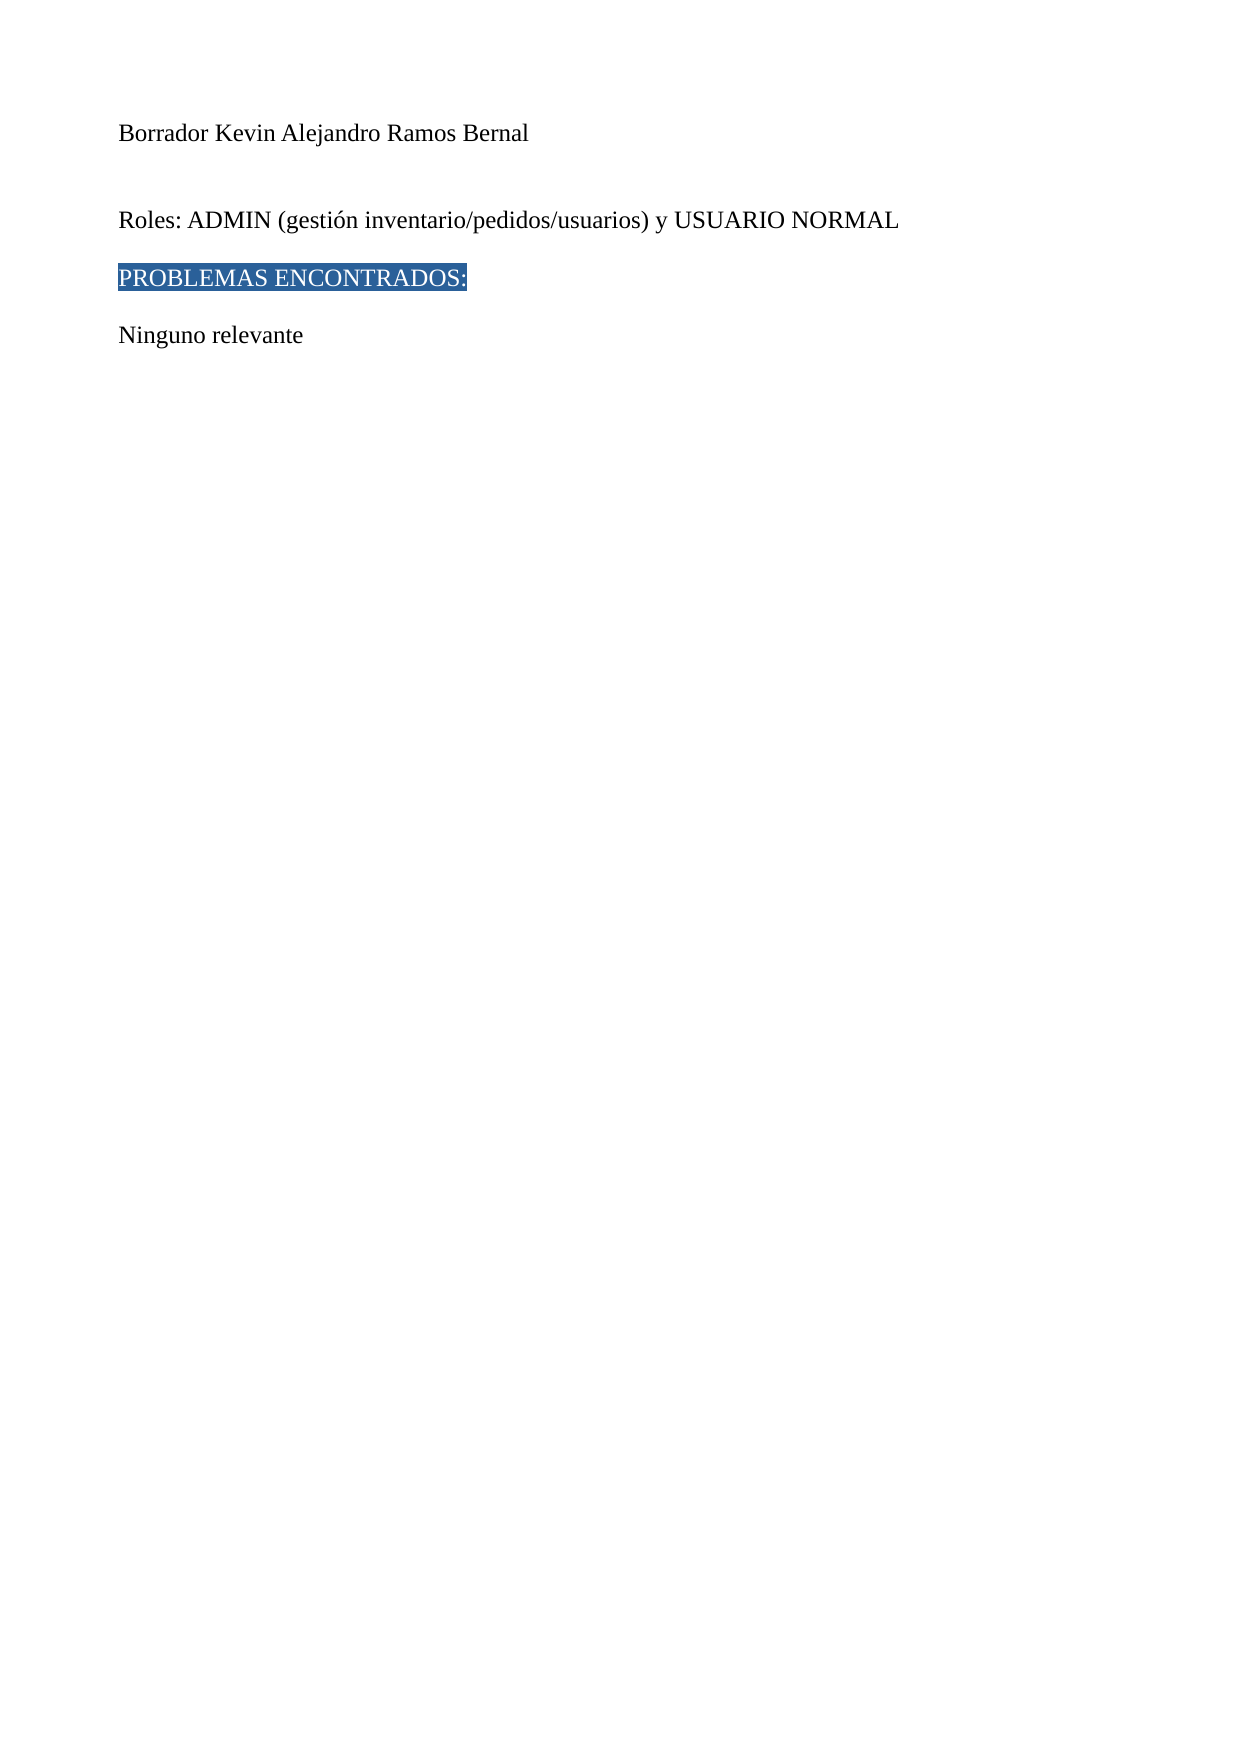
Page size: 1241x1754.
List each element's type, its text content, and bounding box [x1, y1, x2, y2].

text Roles: ADMIN (gestión inventario/pedidos/usuarios) y USUARIO NORMAL [118, 205, 1122, 234]
text Ninguno relevante [118, 320, 1122, 349]
text PROBLEMAS ENCONTRADOS: [118, 263, 1122, 291]
